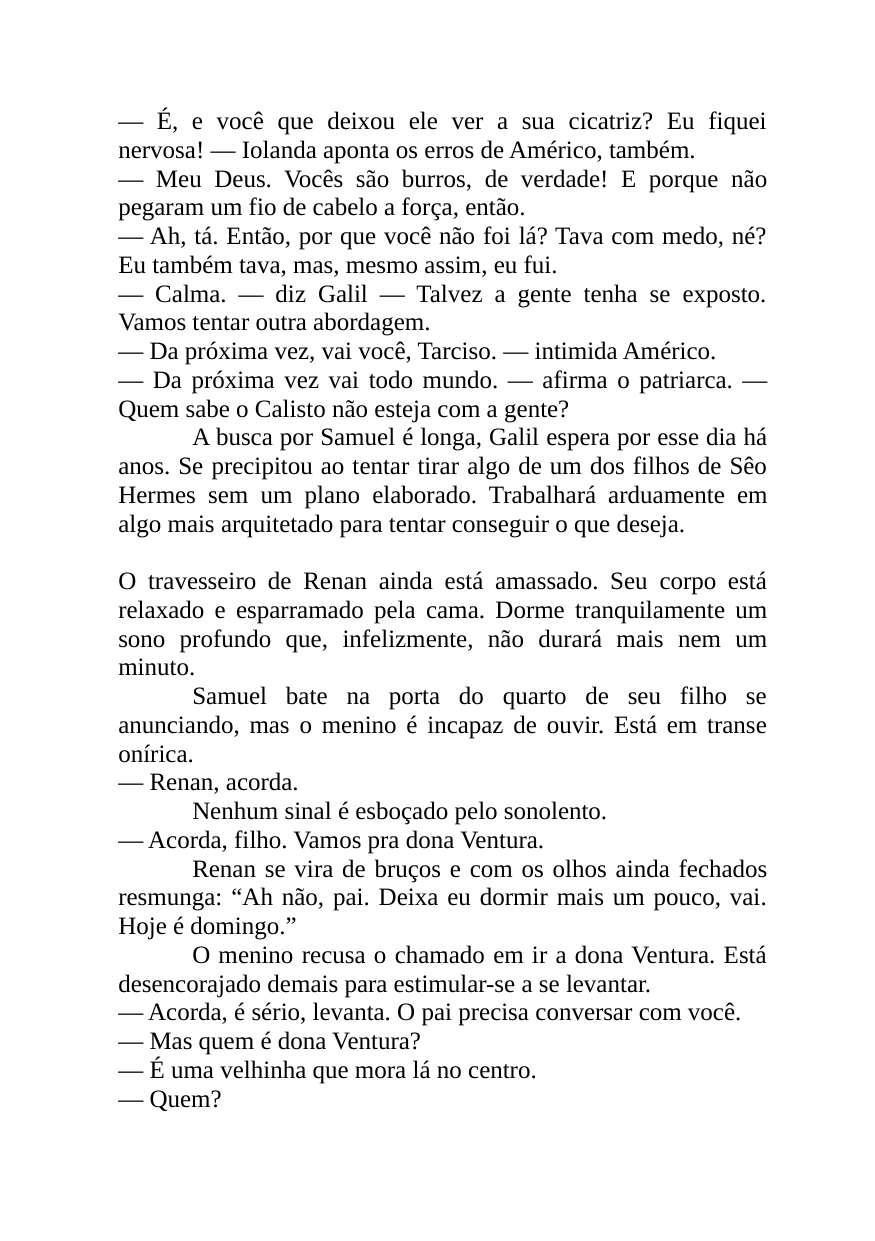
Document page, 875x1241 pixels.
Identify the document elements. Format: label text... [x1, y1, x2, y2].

text Samuel bate na porta do quarto de seu filho se anunciando, mas o menino é incapaz de ouvir. Está em transe onírica. [118, 681, 768, 767]
text — Da próxima vez vai todo mundo. — afirma o patriarca. — Quem sabe o Calisto não esteja com a gente? [118, 365, 768, 422]
text — Acorda, é sério, levanta. O pai precisa conversar com você. [118, 997, 768, 1026]
text — Calma. — diz Galil — Talvez a gente tenha se exposto. Vamos tentar outra abordagem. [118, 279, 768, 336]
text — Renan, acorda. [118, 767, 768, 796]
text — Acorda, filho. Vamos pra dona Ventura. [118, 825, 768, 854]
text — Ah, tá. Então, por que você não foi lá? Tava com medo, né? Eu também tava, mas, mesmo assim, eu fui. [118, 221, 768, 279]
text Renan se vira de bruços e com os olhos ainda fechados resmunga: “Ah não, pai. Deixa eu dormir mais um pouco, vai. Hoje é domingo.” [118, 854, 768, 940]
text Nenhum sinal é esboçado pelo sonolento. [118, 796, 768, 825]
text — É uma velhinha que mora lá no centro. [118, 1055, 768, 1084]
text — Da próxima vez, vai você, Tarciso. — intimida Américo. [118, 336, 768, 365]
text A busca por Samuel é longa, Galil espera por esse dia há anos. Se precipitou ao tentar tirar algo de um dos filhos de Sêo Hermes sem um plano elaborado. Trabalhará arduamente em algo mais arquitetado para tentar conseguir o que deseja. [118, 422, 768, 537]
text — Meu Deus. Vocês são burros, de verdade! E porque não pegaram um fio de cabelo a força, então. [118, 164, 768, 221]
text — Quem? [118, 1084, 768, 1112]
text O menino recusa o chamado em ir a dona Ventura. Está desencorajado demais para estimular-se a se levantar. [118, 940, 768, 997]
text O travesseiro de Renan ainda está amassado. Seu corpo está relaxado e esparramado pela cama. Dorme tranquilamente um sono profundo que, infelizmente, não durará mais nem um minuto. [118, 566, 768, 681]
text — Mas quem é dona Ventura? [118, 1026, 768, 1055]
text — É, e você que deixou ele ver a sua cicatriz? Eu fiquei nervosa! — Iolanda aponta os erros de Américo, também. [118, 106, 768, 164]
